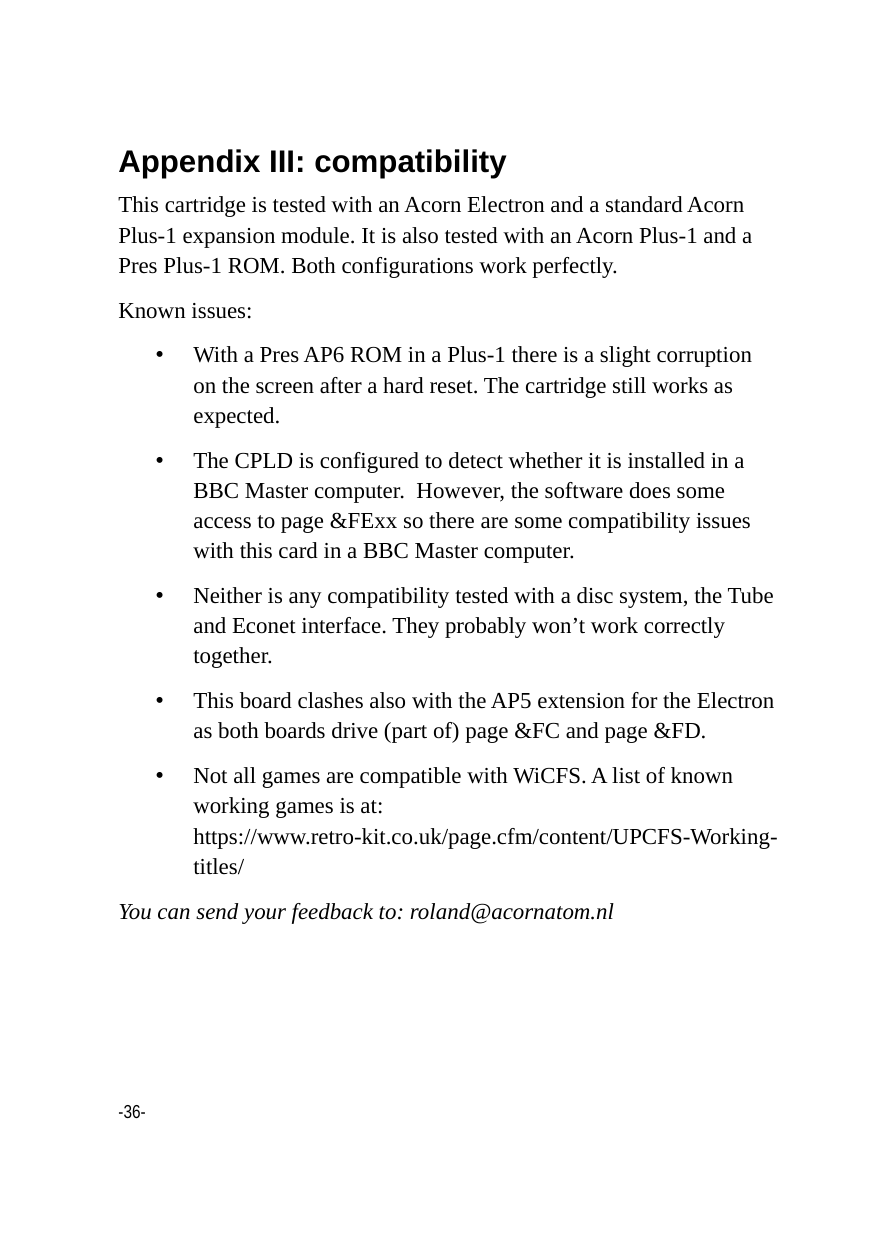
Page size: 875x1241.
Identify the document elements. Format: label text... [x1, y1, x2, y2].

text This cartridge is tested with an Acorn Electron and a standard Acorn Plus-1 expansion module. It is also tested with an Acorn Plus-1 and a Pres Plus-1 ROM. Both configurations work perfectly. [118, 192, 780, 278]
list The CPLD is configured to detect whether it is installed in a BBC Master computer. However, the software does some access to page &FExx so there are some compatibility issues with this card in a BBC Master computer. [156, 447, 780, 564]
list This board clashes also with the AP5 extension for the Electron as both boards drive (part of) page &FC and page &FD. [156, 687, 780, 744]
list Not all games are compatible with WiCFS. A list of known working games is at: https://www.retro-kit.co.uk/page.cfm/content/UPCFS-Working-titles/ [156, 762, 780, 879]
text Known issues: [118, 297, 780, 323]
text You can send your feedback to: roland@acornatom.nl [118, 898, 780, 924]
subtitle Appendix III: compatibility [118, 143, 780, 179]
list With a Pres AP6 ROM in a Plus-1 there is a slight corruption on the screen after a hard reset. The cartridge still works as expected. [156, 342, 780, 428]
list Neither is any compatibility tested with a disc system, the Tube and Econet interface. They probably won’t work correctly together. [156, 582, 780, 669]
